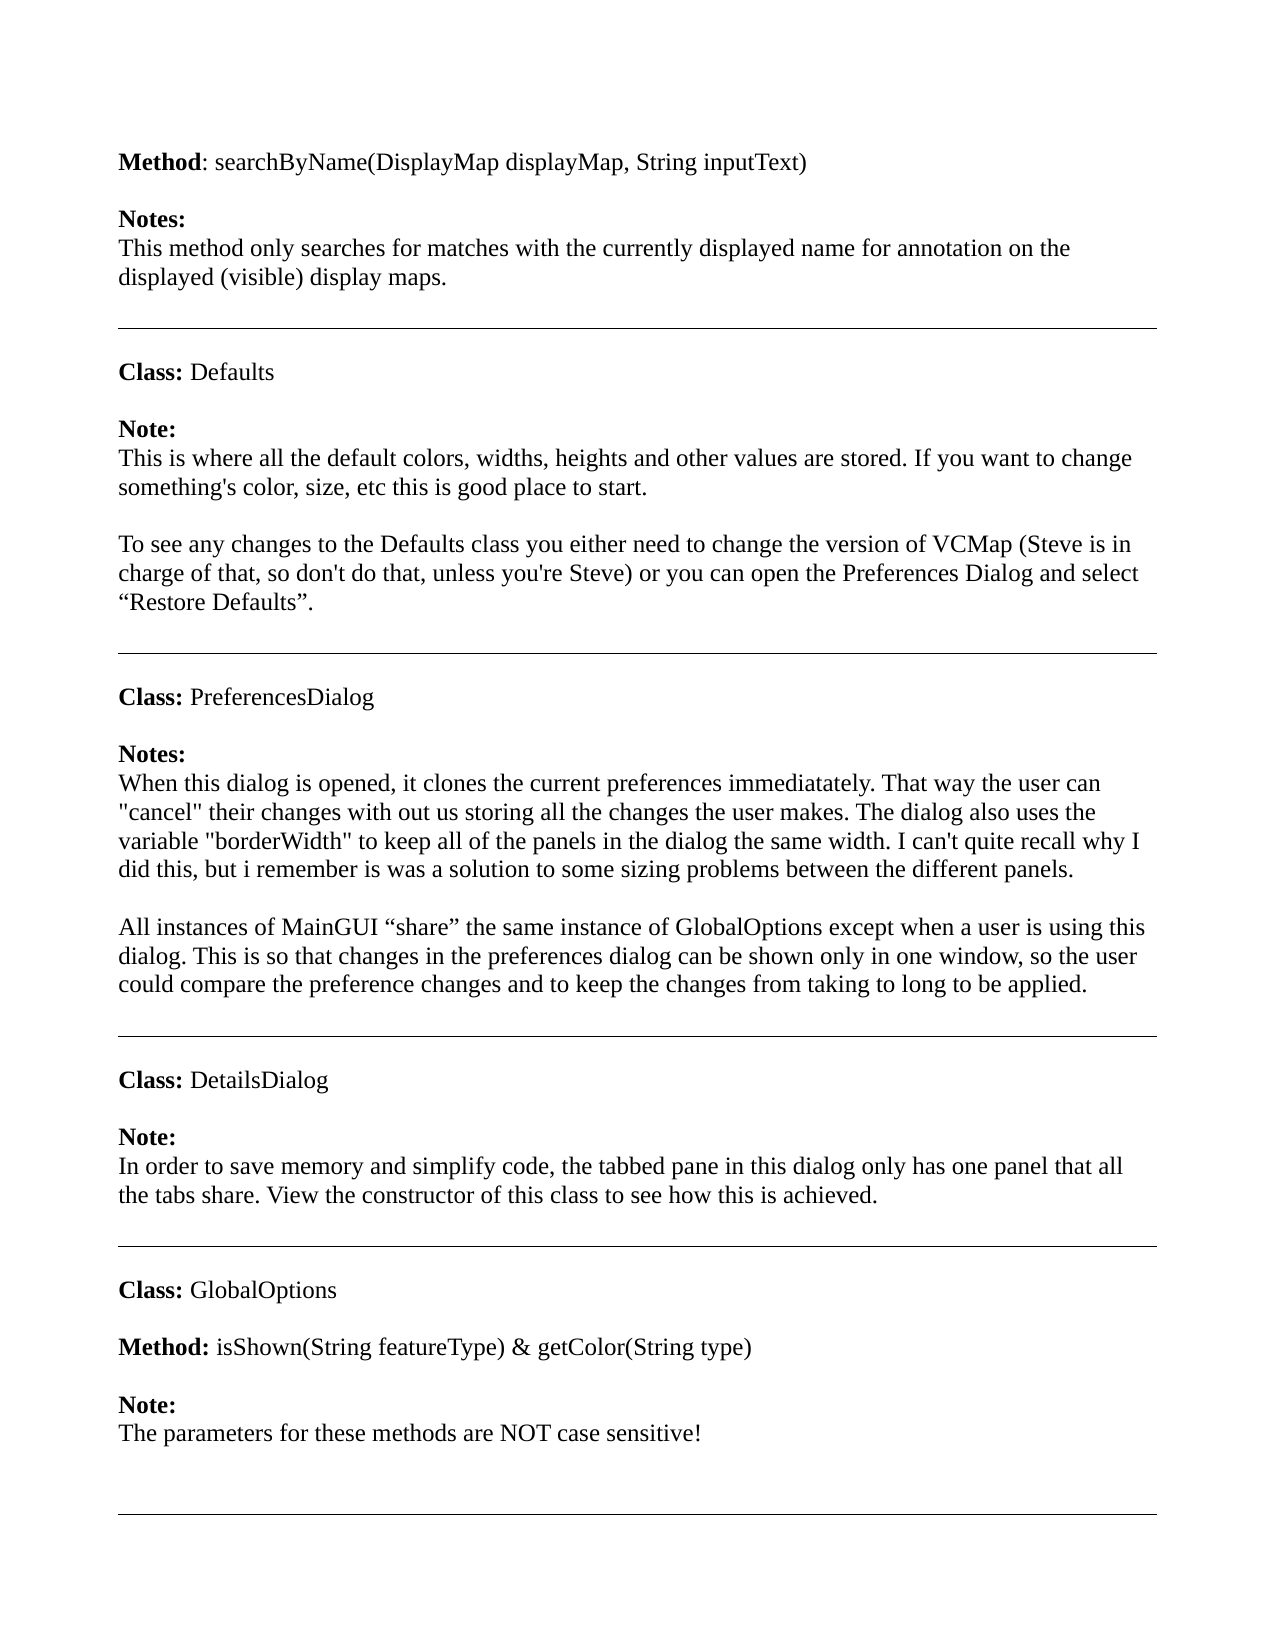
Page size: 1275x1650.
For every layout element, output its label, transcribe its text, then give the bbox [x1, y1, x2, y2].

text Class: Defaults [118, 357, 1157, 386]
text In order to save memory and simplify code, the tabbed pane in this dialog only has one panel that all the tabs share. View the constructor of this class to see how this is achieved. [118, 1151, 1157, 1208]
text This method only searches for matches with the currently displayed name for annotation on the displayed (visible) display maps. [118, 233, 1157, 291]
text This is where all the default colors, widths, heights and other values are stored. If you want to change something's color, size, etc this is good place to start. [118, 443, 1157, 501]
text Note: [118, 414, 1157, 443]
text Notes: [118, 739, 1157, 768]
text All instances of MainGUI “share” the same instance of GlobalOptions except when a user is using this dialog. This is so that changes in the preferences dialog can be shown only in one window, so the user could compare the preference changes and to keep the changes from taking to long to be applied. [118, 912, 1157, 998]
text Class: GlobalOptions [118, 1275, 1157, 1303]
text Method: isShown(String featureType) & getColor(String type) [118, 1332, 1157, 1361]
text Notes: [118, 204, 1157, 233]
text Class: PreferencesDialog [118, 682, 1157, 711]
text Note: [118, 1122, 1157, 1151]
text To see any changes to the Defaults class you either need to change the version of VCMap (Steve is in charge of that, so don't do that, unless you're Steve) or you can open the Preferences Dialog and select “Restore Defaults”. [118, 529, 1157, 616]
text Method: searchByName(DisplayMap displayMap, String inputText) [118, 147, 1157, 176]
text Note: [118, 1390, 1157, 1418]
text When this dialog is opened, it clones the current preferences immediatately. That way the user can "cancel" their changes with out us storing all the changes the user makes. The dialog also uses the variable "borderWidth" to keep all of the panels in the dialog the same width. I can't quite recall why I did this, but i remember is was a solution to some sizing problems between the different panels. [118, 768, 1157, 883]
text Class: DetailsDialog [118, 1065, 1157, 1093]
text The parameters for these methods are NOT case sensitive! [118, 1418, 1157, 1447]
